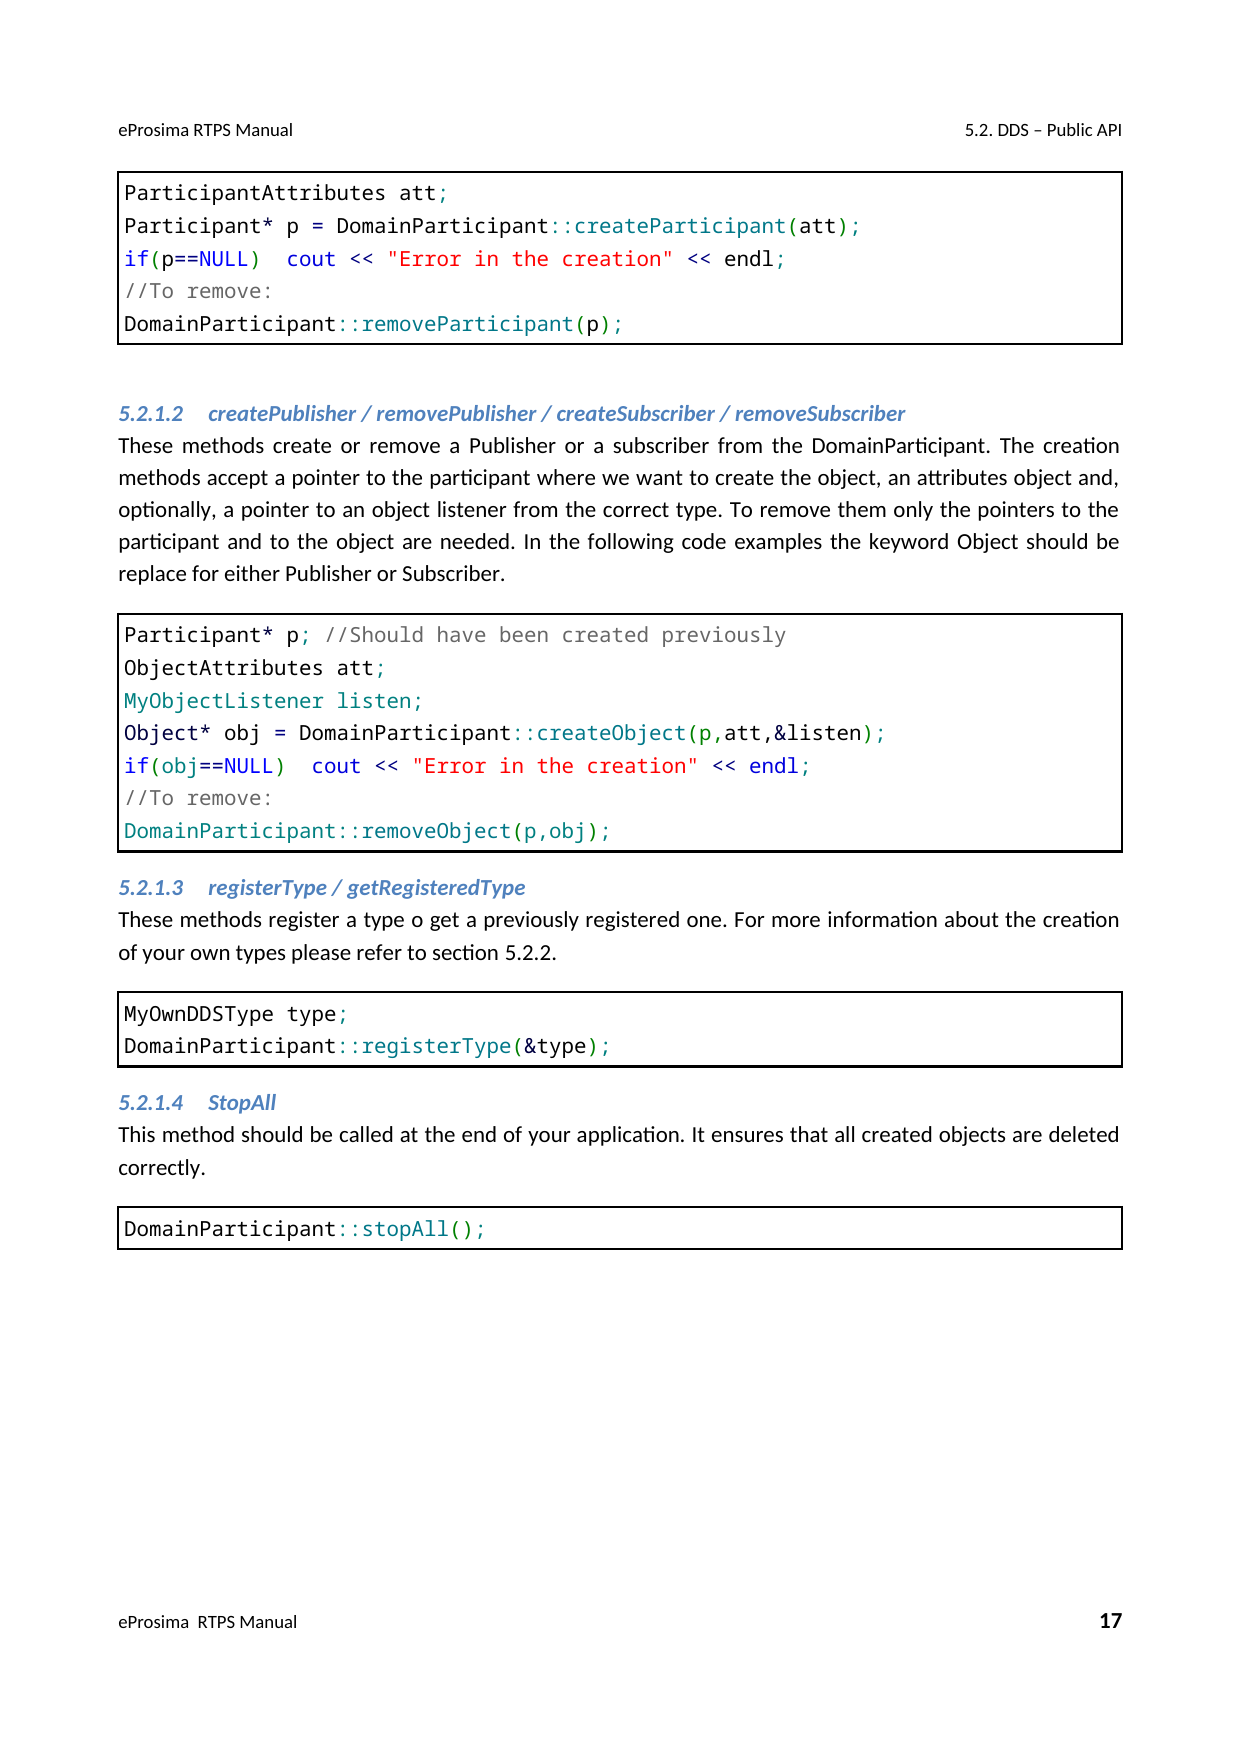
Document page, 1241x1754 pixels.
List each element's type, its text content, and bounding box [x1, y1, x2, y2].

table_header MyOwnDDSType type; DomainParticipant::registerType(&type); [119, 993, 1121, 1065]
subtitle registerType / getRegisteredType [118, 873, 1122, 901]
table_header Participant* p; //Should have been created previously ObjectAttributes att; MyObjectListener listen; Object* obj = DomainParticipant::createObject(p,att,&listen); if(obj==NULL) cout << "Error in the creation" << endl; //To remove: DomainParticipant::removeObject(p,obj); [119, 615, 1121, 850]
subtitle StopAll [118, 1088, 1122, 1116]
table_header DomainParticipant::stopAll(); [119, 1208, 1121, 1248]
text These methods register a type o get a previously registered one. For more information about the creation of your own types please refer to section 5.2.2. [118, 906, 1122, 966]
table_header ParticipantAttributes att; Participant* p = DomainParticipant::createParticipant(att); if(p==NULL) cout << "Error in the creation" << endl; //To remove: DomainParticipant::removeParticipant(p); [119, 173, 1121, 343]
subtitle createPublisher / removePublisher / createSubscriber / removeSubscriber [118, 399, 1122, 427]
text This method should be called at the end of your application. It ensures that all created objects are deleted correctly. [118, 1121, 1122, 1181]
text These methods create or remove a Publisher or a subscriber from the DomainParticipant. The creation methods accept a pointer to the participant where we want to create the object, an attributes object and, optionally, a pointer to an object listener from the correct type. To remove them only the pointers to the participant and to the object are needed. In the following code examples the keyword Object should be replace for either Publisher or Subscriber. [118, 431, 1122, 588]
